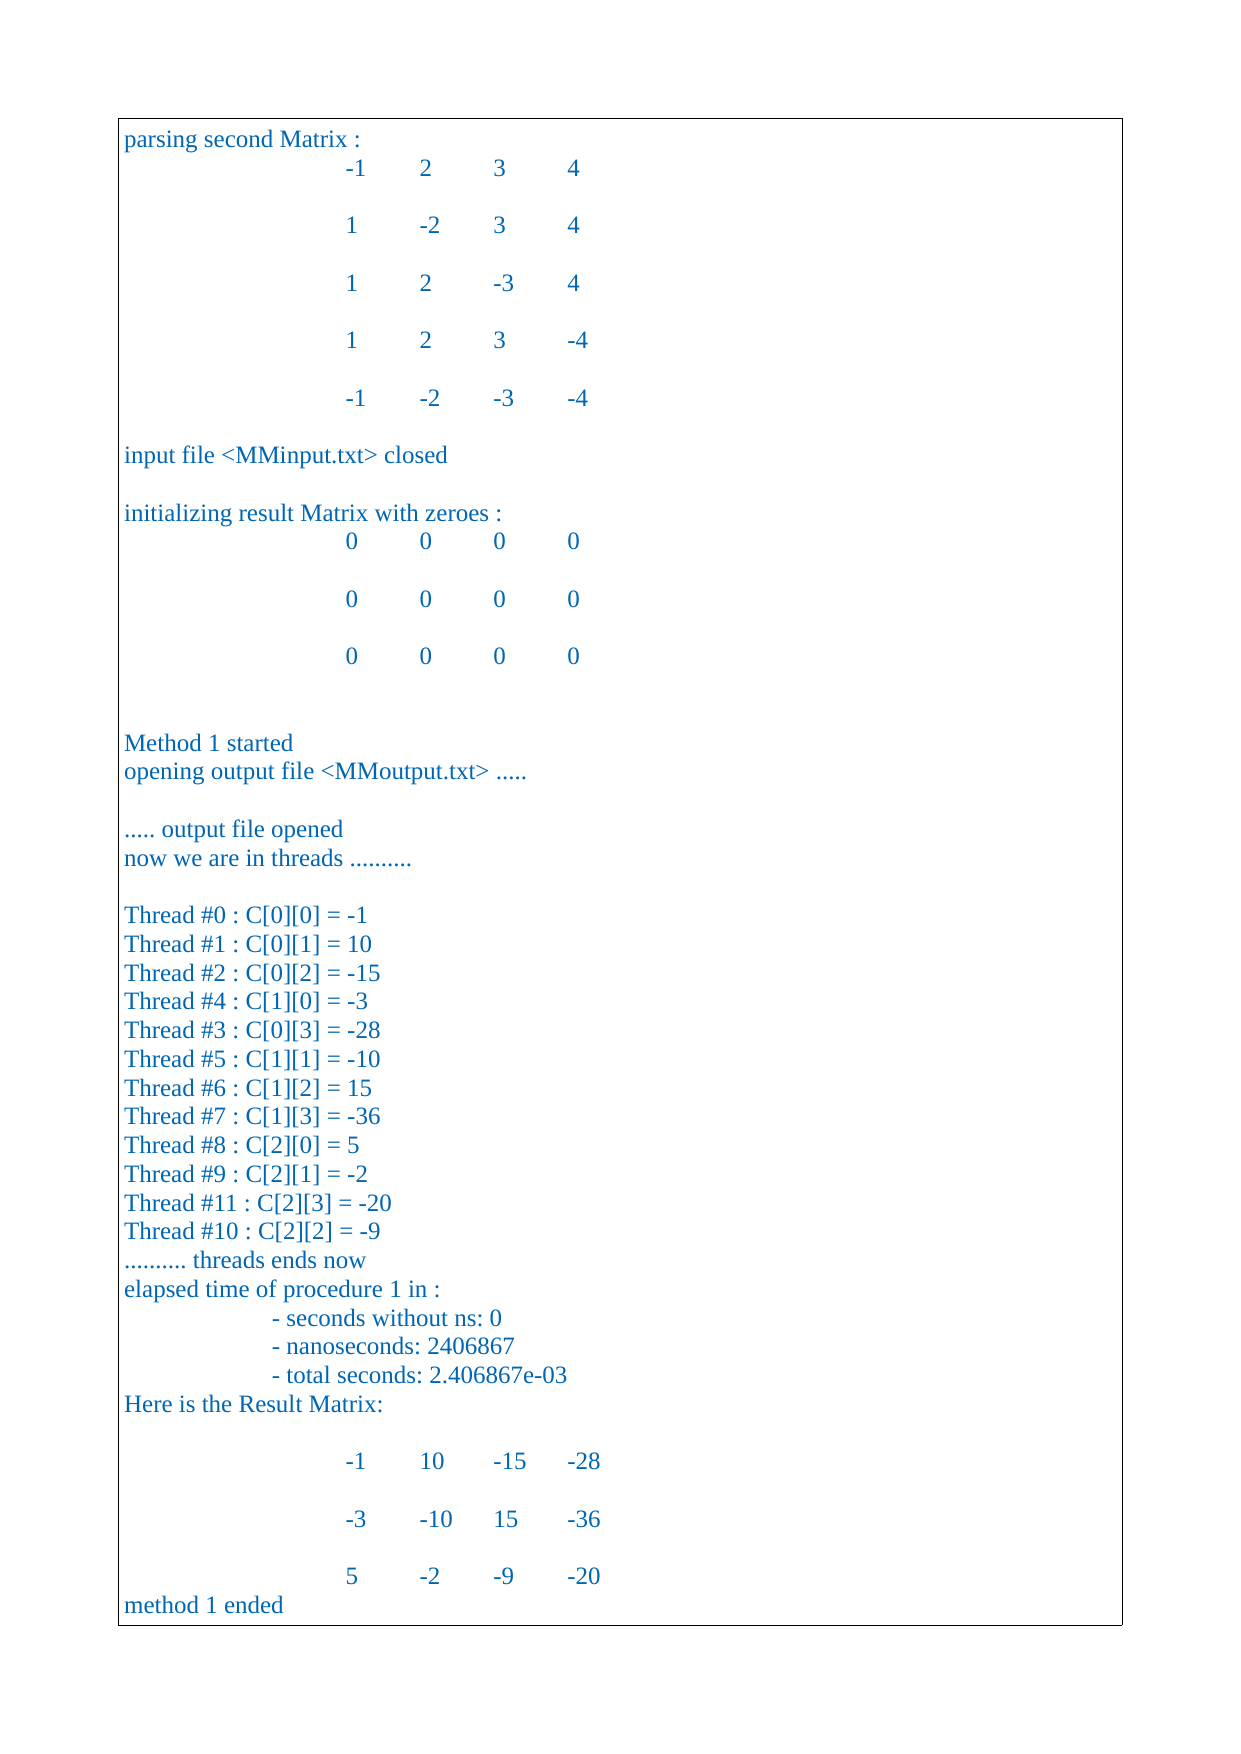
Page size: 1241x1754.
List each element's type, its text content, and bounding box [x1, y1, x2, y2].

table_header parsing second Matrix : -1 2 3 4 1 -2 3 4 1 2 -3 4 1 2 3 -4 -1 -2 -3 -4 input file <MMinput.txt> closed initializing result Matrix with zeroes : 0 0 0 0 0 0 0 0 0 0 0 0 Method 1 started opening output file <MMoutput.txt> ..... ..... output file opened now we are in threads .......... Thread #0 : C[0][0] = -1 Thread #1 : C[0][1] = 10 Thread #2 : C[0][2] = -15 Thread #4 : C[1][0] = -3 Thread #3 : C[0][3] = -28 Thread #5 : C[1][1] = -10 Thread #6 : C[1][2] = 15 Thread #7 : C[1][3] = -36 Thread #8 : C[2][0] = 5 Thread #9 : C[2][1] = -2 Thread #11 : C[2][3] = -20 Thread #10 : C[2][2] = -9 .......... threads ends now elapsed time of procedure 1 in : - seconds without ns: 0 - nanoseconds: 2406867 - total seconds: 2.406867e-03 Here is the Result Matrix: -1 10 -15 -28 -3 -10 15 -36 5 -2 -9 -20 method 1 ended [119, 119, 1122, 1625]
